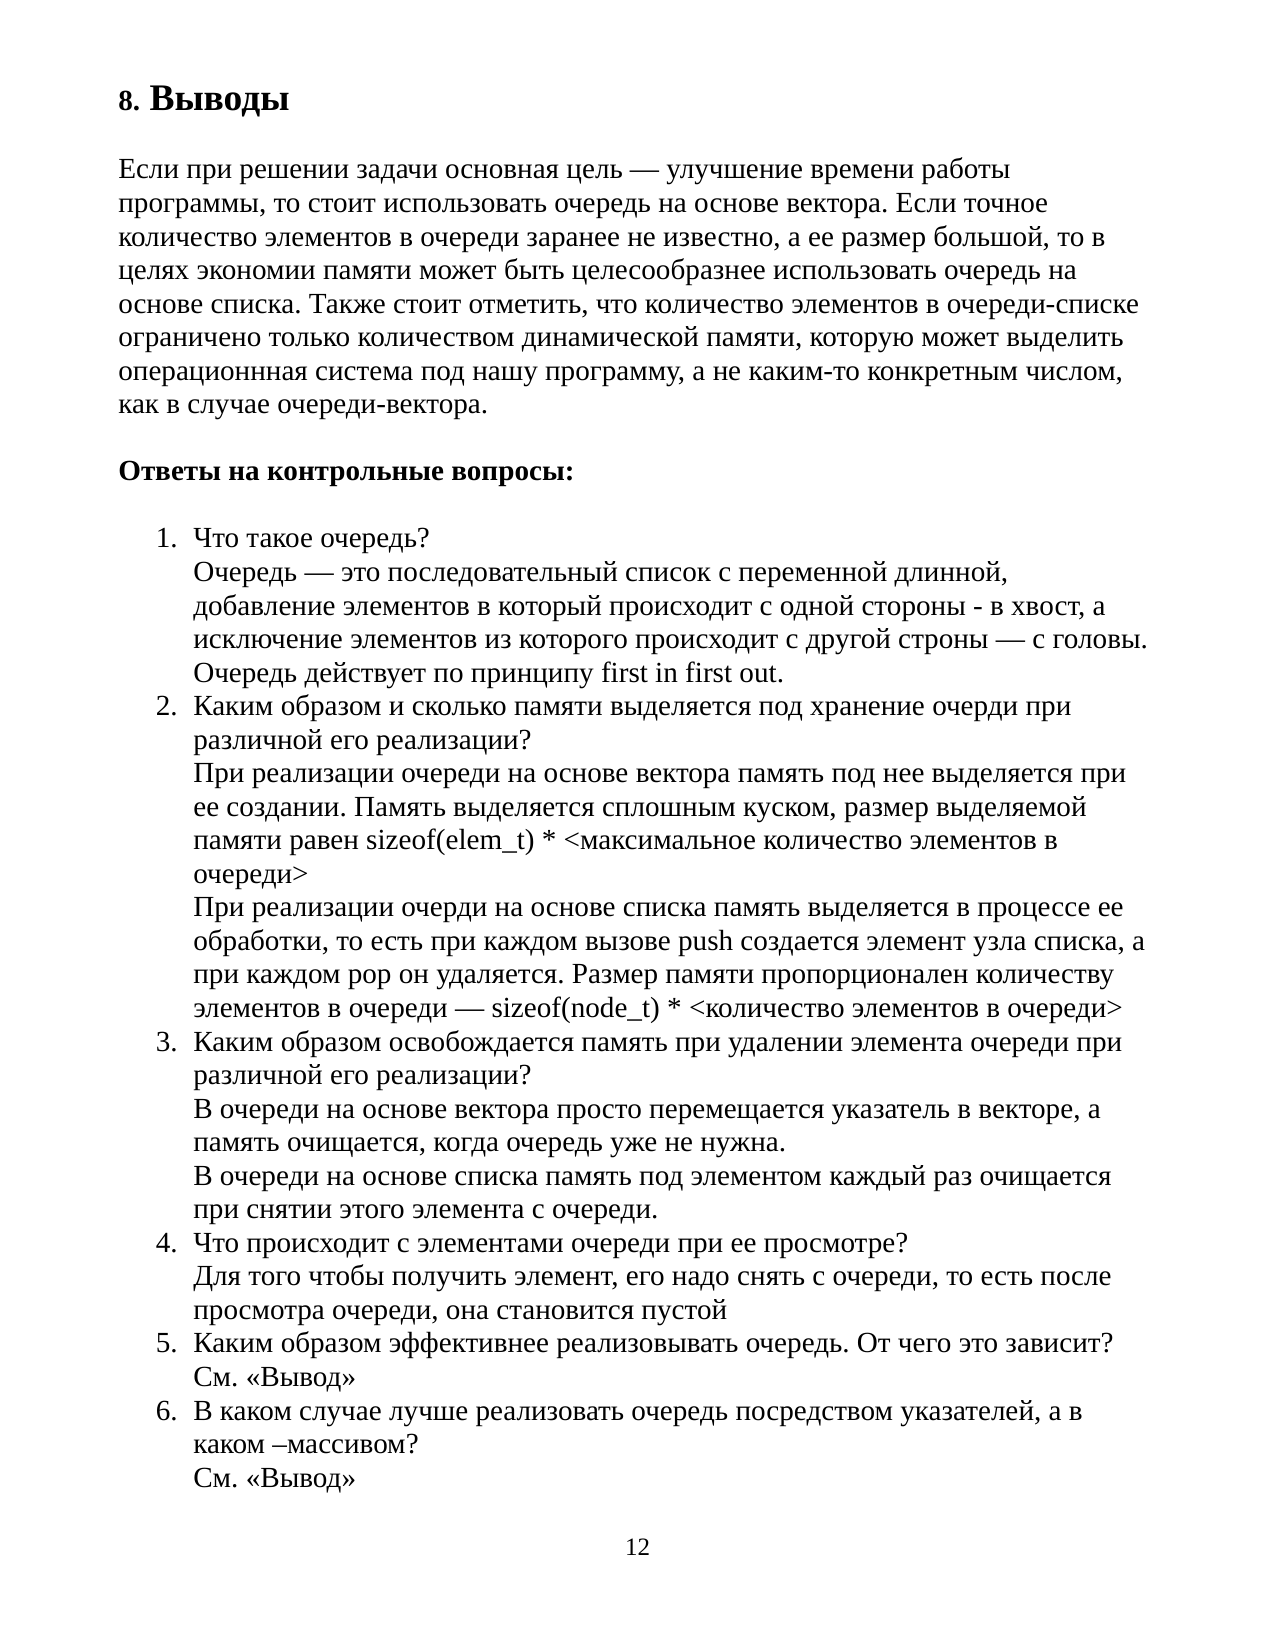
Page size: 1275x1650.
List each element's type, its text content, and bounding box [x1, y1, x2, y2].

list См. «Вывод» [156, 1460, 1157, 1493]
text Если при решении задачи основная цель — улучшение времени работы программы, то стоит использовать очередь на основе вектора. Если точное количество элементов в очереди заранее не известно, а ее размер большой, то в целях экономии памяти может быть целесообразнее использовать очередь на основе списка. Также стоит отметить, что количество элементов в очереди-списке ограничено только количеством динамической памяти, которую может выделить операционнная система под нашу программу, а не каким-то конкретным числом, как в случае очереди-вектора. [118, 152, 1157, 420]
list В очереди на основе вектора просто перемещается указатель в векторе, а память очищается, когда очередь уже не нужна. [156, 1091, 1157, 1158]
list В очереди на основе списка память под элементом каждый раз очищается при снятии этого элемента с очереди. [156, 1158, 1157, 1225]
list При реализации очереди на основе вектора память под нее выделяется при ее создании. Память выделяется сплошным куском, размер выделяемой памяти равен sizeof(elem_t) * <максимальное количество элементов в очереди> [156, 755, 1157, 889]
text Ответы на контрольные вопросы: [118, 453, 1157, 487]
list См. «Вывод» [156, 1359, 1157, 1393]
text 8. Выводы [118, 75, 1157, 118]
list Для того чтобы получить элемент, его надо снять с очереди, то есть после просмотра очереди, она становится пустой [156, 1258, 1157, 1326]
list Очередь — это последовательный список с переменной длинной, добавление элементов в который происходит с одной стороны - в хвост, а исключение элементов из которого происходит с другой строны — с головы. Очередь действует по принципу first in first out. [156, 554, 1157, 688]
list Что происходит с элементами очереди при ее просмотре? [156, 1225, 1157, 1258]
list При реализации очерди на основе списка память выделяется в процессе ее обработки, то есть при каждом вызове push создается элемент узла списка, а при каждом pop он удаляется. Размер памяти пропорционален количеству элементов в очереди — sizeof(node_t) * <количество элементов в очереди> [156, 889, 1157, 1024]
list В каком случае лучше реализовать очередь посредством указателей, а в каком –массивом? [156, 1393, 1157, 1460]
list Каким образом эффективнее реализовывать очередь. От чего это зависит? [156, 1326, 1157, 1359]
list Каким образом освобождается память при удалении элемента очереди при различной его реализации? [156, 1024, 1157, 1091]
list Каким образом и сколько памяти выделяется под хранение очерди при различной его реализации? [156, 688, 1157, 755]
list Что такое очередь? [156, 521, 1157, 554]
